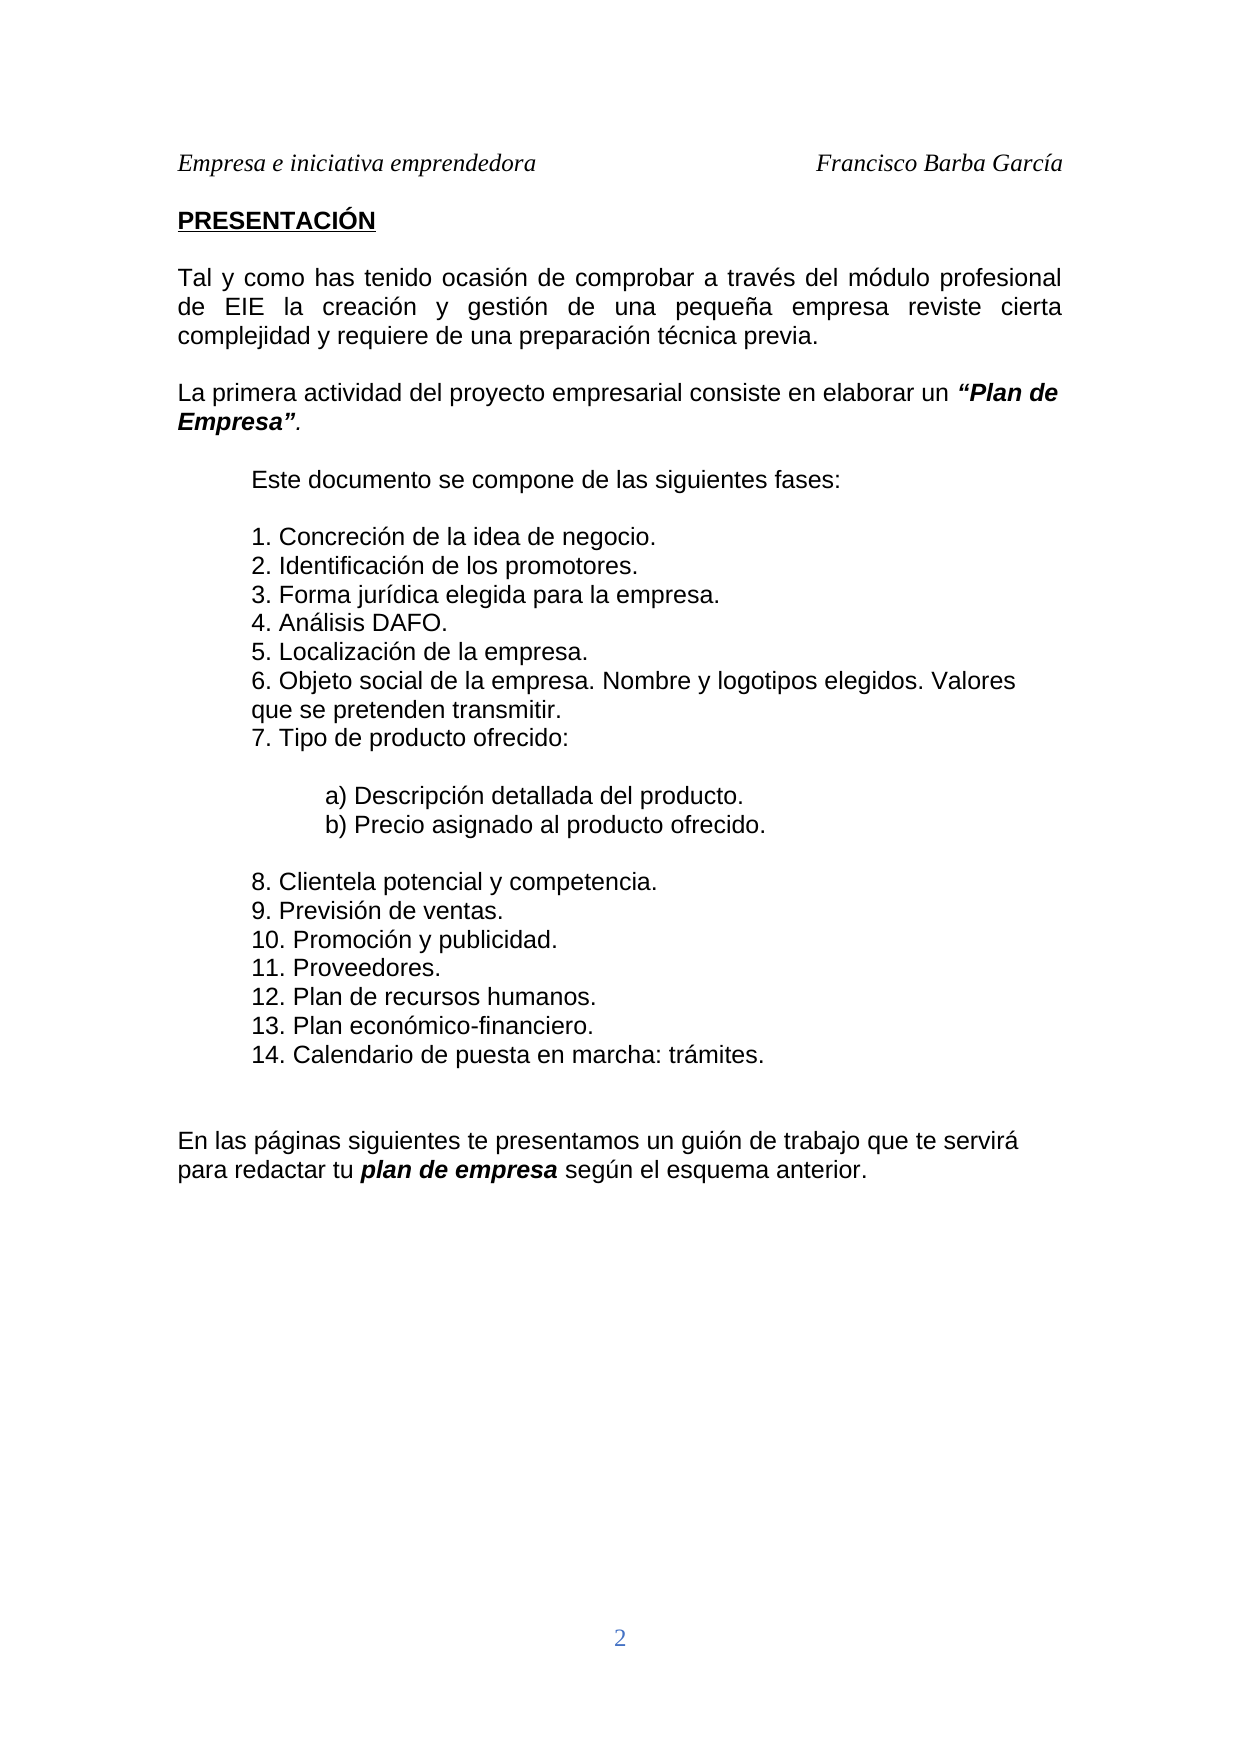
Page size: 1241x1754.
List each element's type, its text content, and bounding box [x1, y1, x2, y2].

text 6. Objeto social de la empresa. Nombre y logotipos elegidos. Valores que se pretenden transmitir. [251, 666, 1063, 723]
text 3. Forma jurídica elegida para la empresa. [177, 579, 1063, 608]
text PRESENTACIÓN [177, 206, 1063, 234]
text 2. Identificación de los promotores. [177, 551, 1063, 579]
text Tal y como has tenido ocasión de comprobar a través del módulo profesional de EIE la creación y gestión de una pequeña empresa reviste cierta complejidad y requiere de una preparación técnica previa. [177, 263, 1063, 349]
text 11. Proveedores. [177, 953, 1063, 982]
text 8. Clientela potencial y competencia. [251, 867, 1063, 896]
text 7. Tipo de producto ofrecido: [177, 723, 1063, 752]
text En las páginas siguientes te presentamos un guión de trabajo que te servirá para redactar tu plan de empresa según el esquema anterior. [177, 1126, 1063, 1183]
text 5. Localización de la empresa. [177, 637, 1063, 666]
text Este documento se compone de las siguientes fases: [177, 464, 1063, 493]
text b) Precio asignado al producto ofrecido. [251, 809, 1063, 838]
text 9. Previsión de ventas. [177, 896, 1063, 924]
text 1. Concreción de la idea de negocio. [177, 522, 1063, 551]
text 10. Promoción y publicidad. [177, 924, 1063, 953]
text a) Descripción detallada del producto. [251, 781, 1063, 809]
text 13. Plan económico-financiero. [177, 1011, 1063, 1039]
text La primera actividad del proyecto empresarial consiste en elaborar un “Plan de Empresa”. [177, 378, 1063, 436]
text 14. Calendario de puesta en marcha: trámites. [177, 1039, 1063, 1068]
text 12. Plan de recursos humanos. [177, 982, 1063, 1011]
text 4. Análisis DAFO. [177, 608, 1063, 637]
